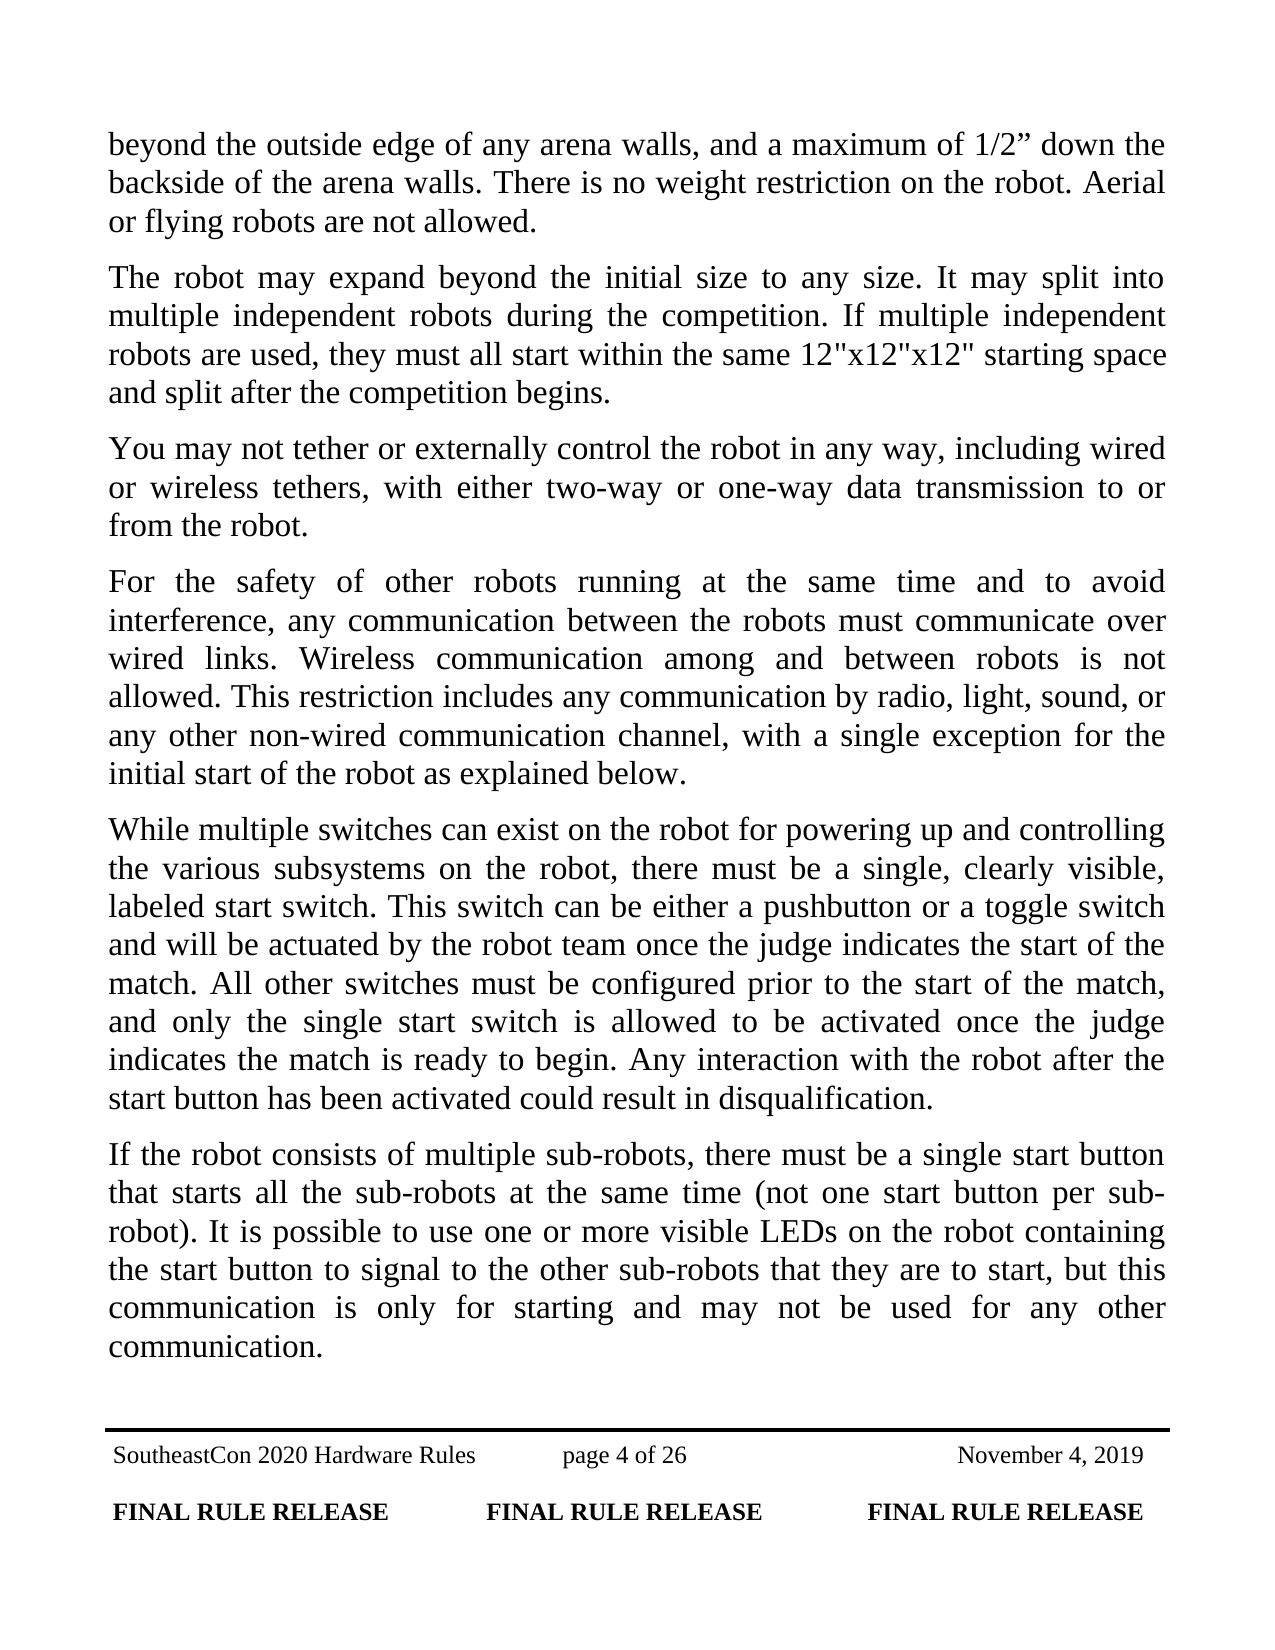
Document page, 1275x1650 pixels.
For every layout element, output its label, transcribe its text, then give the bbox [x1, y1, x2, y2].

text While multiple switches can exist on the robot for powering up and controlling the various subsystems on the robot, there must be a single, clearly visible, labeled start switch. This switch can be either a pushbutton or a toggle switch and will be actuated by the robot team once the judge indicates the start of the match. All other switches must be configured prior to the start of the match, and only the single start switch is allowed to be activated once the judge indicates the match is ready to begin. Any interaction with the robot after the start button has been activated could result in disqualification. [105, 807, 1170, 1116]
text You may not tether or externally control the robot in any way, including wired or wireless tethers, with either two-way or one-way data transmission to or from the robot. [105, 426, 1170, 543]
text beyond the outside edge of any arena walls, and a maximum of 1/2” down the backside of the arena walls. There is no weight restriction on the robot. Aerial or flying robots are not allowed. [105, 121, 1170, 239]
text The robot may expand beyond the initial size to any size. It may split into multiple independent robots during the competition. If multiple independent robots are used, they must all start within the same 12"x12"x12" starting space and split after the competition begins. [105, 254, 1170, 411]
text For the safety of other robots running at the same time and to avoid interference, any communication between the robots must communicate over wired links. Wireless communication among and between robots is not allowed. This restriction includes any communication by radio, light, sound, or any other non-wired communication channel, with a single exception for the initial start of the robot as explained below. [105, 558, 1170, 792]
text If the robot consists of multiple sub-robots, there must be a single start button that starts all the sub-robots at the same time (not one start button per sub-robot). It is possible to use one or more visible LEDs on the robot containing the start button to signal to the other sub-robots that they are to start, but this communication is only for starting and may not be used for any other communication. [105, 1131, 1170, 1367]
